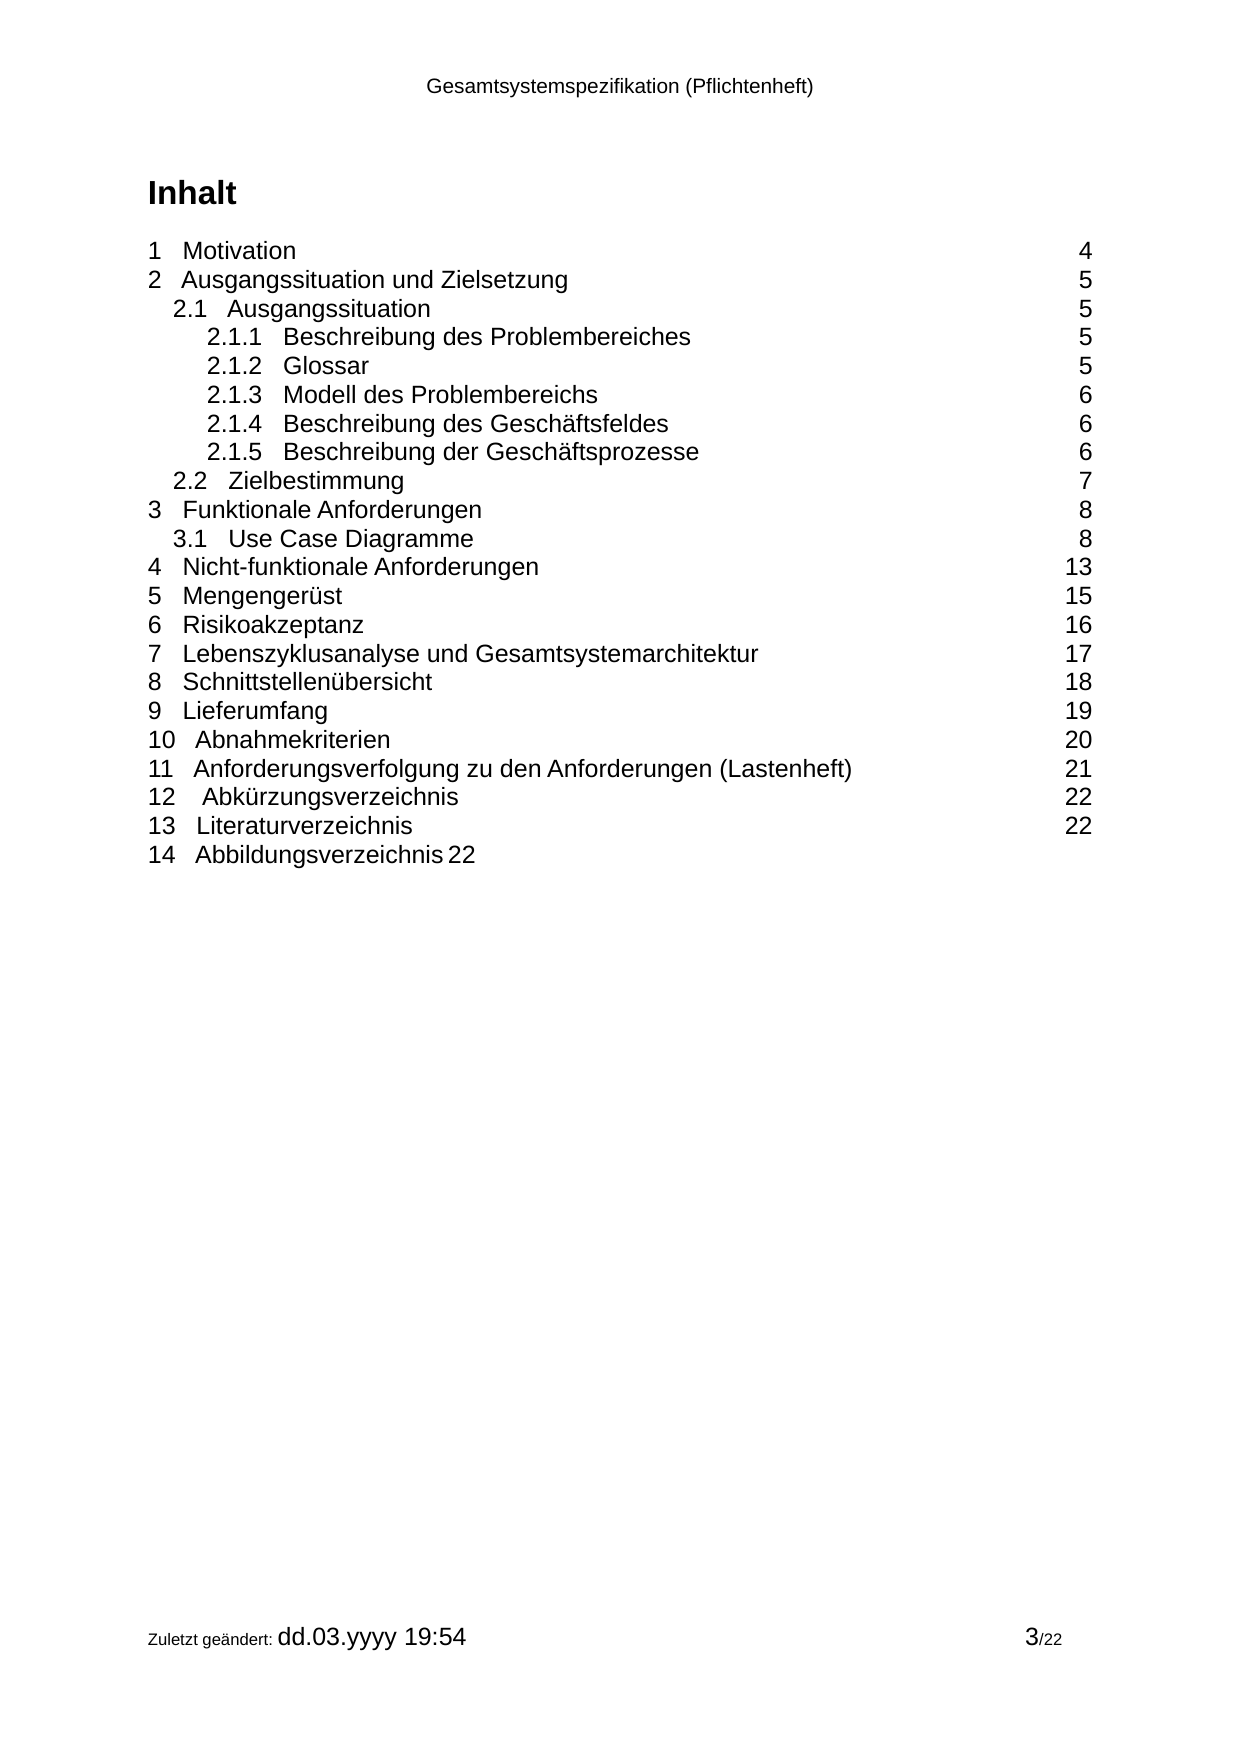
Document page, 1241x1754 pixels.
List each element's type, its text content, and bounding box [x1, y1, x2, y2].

text 5 Mengengerüst 15 [148, 581, 1092, 610]
text 1 Motivation 4 [148, 236, 1092, 265]
text 2 Ausgangssituation und Zielsetzung 5 [148, 265, 1092, 294]
text 2.1.1 Beschreibung des Problembereiches 5 [207, 322, 1092, 351]
text 2.1.3 Modell des Problembereichs 6 [207, 380, 1092, 409]
text 12 Abkürzungsverzeichnis 22 [148, 782, 1092, 811]
text 6 Risikoakzeptanz 16 [148, 610, 1092, 639]
text 7 Lebenszyklusanalyse und Gesamtsystemarchitektur 17 [148, 639, 1092, 667]
text 4 Nicht-funktionale Anforderungen 13 [148, 552, 1092, 581]
text 2.1.2 Glossar 5 [207, 351, 1092, 380]
text 8 Schnittstellenübersicht 18 [148, 667, 1092, 696]
text Inhalt [148, 173, 1092, 211]
text 2.2 Zielbestimmung 7 [173, 466, 1092, 495]
text 2.1.4 Beschreibung des Geschäftsfeldes 6 [207, 409, 1092, 437]
text 14 Abbildungsverzeichnis 22 [148, 840, 1092, 869]
text 9 Lieferumfang 19 [148, 696, 1092, 725]
text 2.1 Ausgangssituation 5 [173, 294, 1092, 322]
text 11 Anforderungsverfolgung zu den Anforderungen (Lastenheft) 21 [148, 754, 1092, 782]
text 10 Abnahmekriterien 20 [148, 725, 1092, 754]
text 2.1.5 Beschreibung der Geschäftsprozesse 6 [207, 437, 1092, 466]
text 3 Funktionale Anforderungen 8 [148, 495, 1092, 524]
text 3.1 Use Case Diagramme 8 [173, 524, 1092, 552]
text 13 Literaturverzeichnis 22 [148, 811, 1092, 840]
